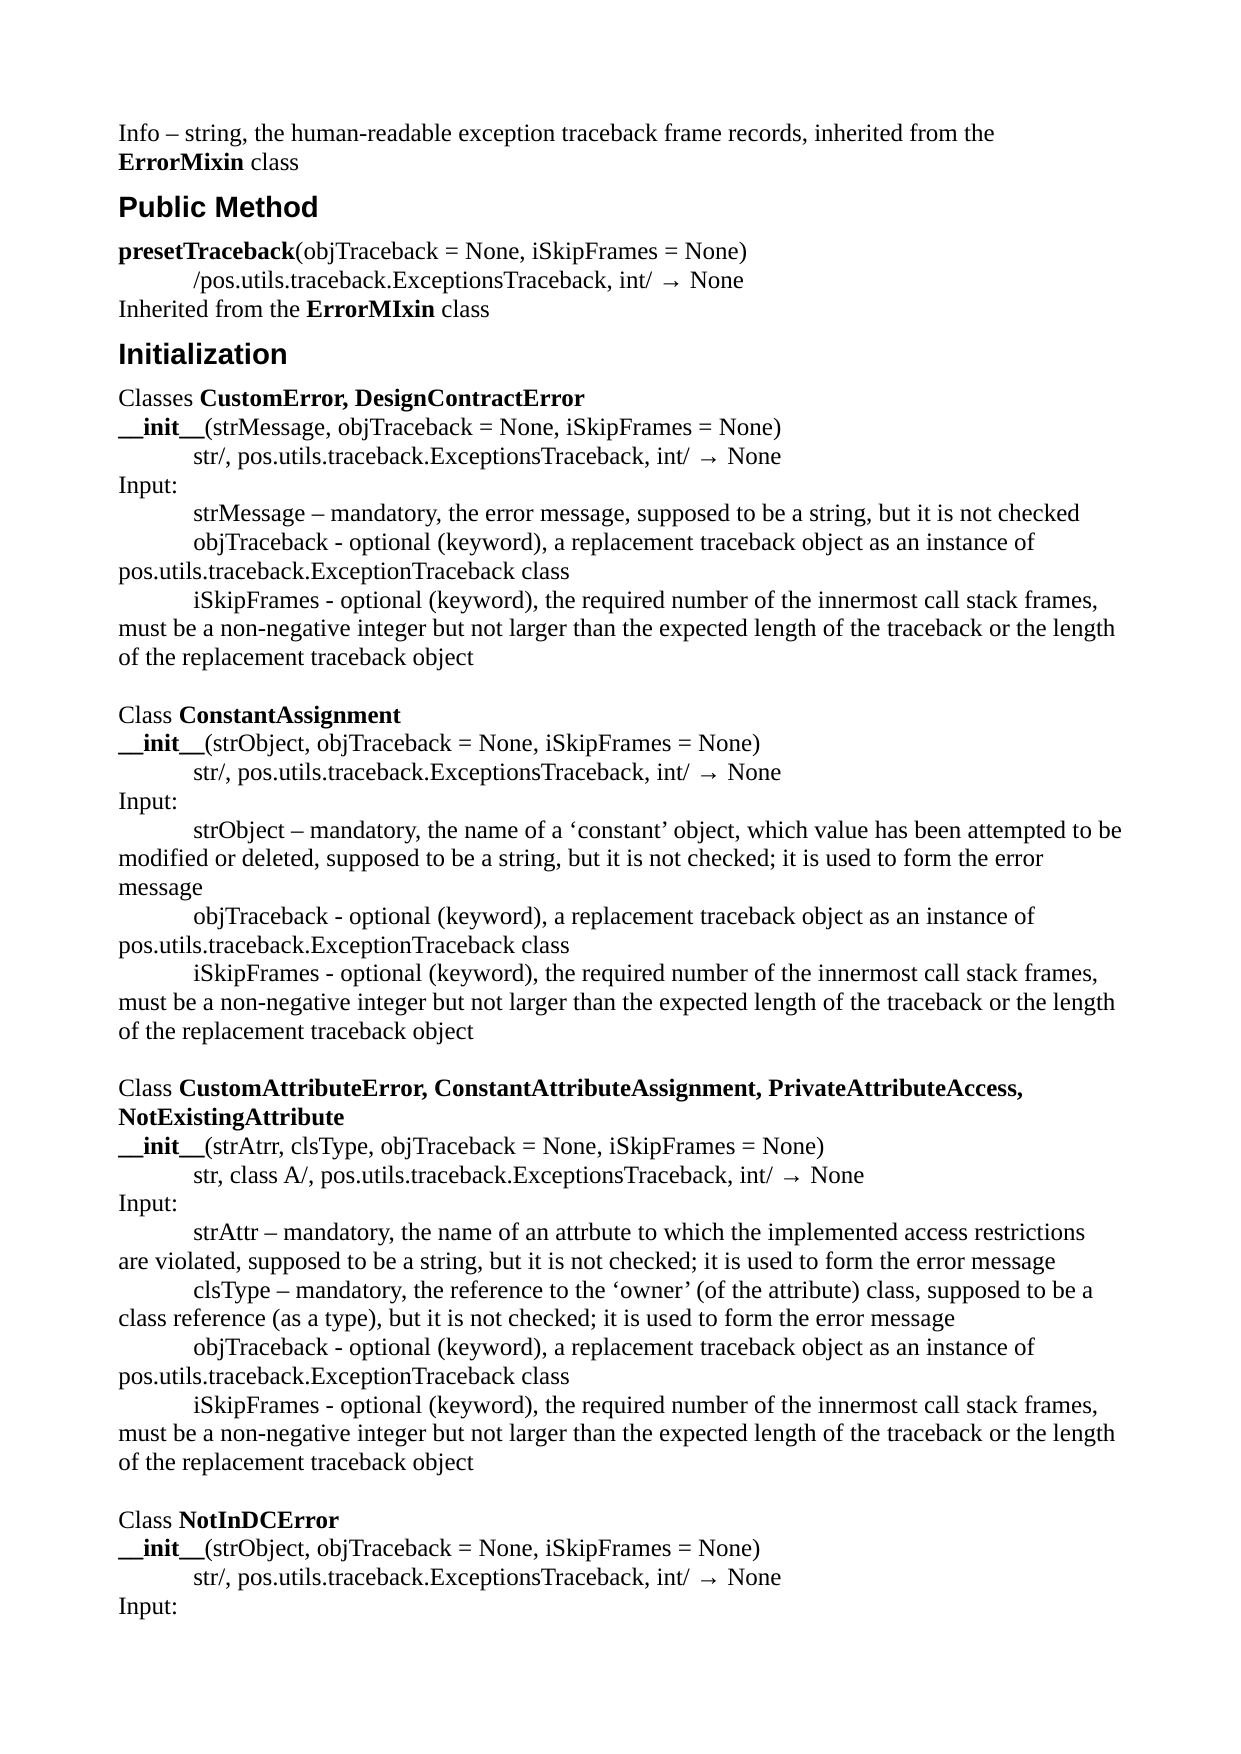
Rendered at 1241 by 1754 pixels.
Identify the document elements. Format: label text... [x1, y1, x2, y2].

text str/, pos.utils.traceback.ExceptionsTraceback, int/ → None [118, 441, 1122, 470]
text Input: [118, 1591, 1122, 1620]
text iSkipFrames - optional (keyword), the required number of the innermost call stack frames, must be a non-negative integer but not larger than the expected length of the traceback or the length of the replacement traceback object [118, 958, 1122, 1045]
text __init__(strMessage, objTraceback = None, iSkipFrames = None) [118, 412, 1122, 441]
text Info – string, the human-readable exception traceback frame records, inherited from the ErrorMixin class [118, 118, 1122, 176]
text __init__(strAtrr, clsType, objTraceback = None, iSkipFrames = None) [118, 1131, 1122, 1160]
text objTraceback - optional (keyword), a replacement traceback object as an instance of pos.utils.traceback.ExceptionTraceback class [118, 527, 1122, 585]
text /pos.utils.traceback.ExceptionsTraceback, int/ → None [118, 265, 1122, 294]
text Classes CustomError, DesignContractError [118, 383, 1122, 412]
text iSkipFrames - optional (keyword), the required number of the innermost call stack frames, must be a non-negative integer but not larger than the expected length of the traceback or the length of the replacement traceback object [118, 1390, 1122, 1476]
text Input: [118, 470, 1122, 498]
text strAttr – mandatory, the name of an attrbute to which the implemented access restrictions are violated, supposed to be a string, but it is not checked; it is used to form the error message [118, 1217, 1122, 1275]
text strObject – mandatory, the name of a ‘constant’ object, which value has been attempted to be modified or deleted, supposed to be a string, but it is not checked; it is used to form the error message [118, 815, 1122, 901]
text clsType – mandatory, the reference to the ‘owner’ (of the attribute) class, supposed to be a class reference (as a type), but it is not checked; it is used to form the error message [118, 1275, 1122, 1332]
text presetTraceback(objTraceback = None, iSkipFrames = None) [118, 236, 1122, 265]
subtitle Public Method [118, 190, 1122, 224]
text Class CustomAttributeError, ConstantAttributeAssignment, PrivateAttributeAccess, NotExistingAttribute [118, 1073, 1122, 1131]
text Input: [118, 1188, 1122, 1217]
text objTraceback - optional (keyword), a replacement traceback object as an instance of pos.utils.traceback.ExceptionTraceback class [118, 901, 1122, 958]
text Inherited from the ErrorMIxin class [118, 294, 1122, 323]
text str/, pos.utils.traceback.ExceptionsTraceback, int/ → None [118, 757, 1122, 786]
subtitle Initialization [118, 337, 1122, 371]
text strMessage – mandatory, the error message, supposed to be a string, but it is not checked [118, 498, 1122, 527]
text str/, pos.utils.traceback.ExceptionsTraceback, int/ → None [118, 1562, 1122, 1591]
text iSkipFrames - optional (keyword), the required number of the innermost call stack frames, must be a non-negative integer but not larger than the expected length of the traceback or the length of the replacement traceback object [118, 585, 1122, 671]
text Class NotInDCError [118, 1505, 1122, 1533]
text objTraceback - optional (keyword), a replacement traceback object as an instance of pos.utils.traceback.ExceptionTraceback class [118, 1332, 1122, 1390]
text Input: [118, 786, 1122, 815]
text str, class A/, pos.utils.traceback.ExceptionsTraceback, int/ → None [118, 1160, 1122, 1188]
text Class ConstantAssignment [118, 700, 1122, 728]
text __init__(strObject, objTraceback = None, iSkipFrames = None) [118, 728, 1122, 757]
text __init__(strObject, objTraceback = None, iSkipFrames = None) [118, 1533, 1122, 1562]
